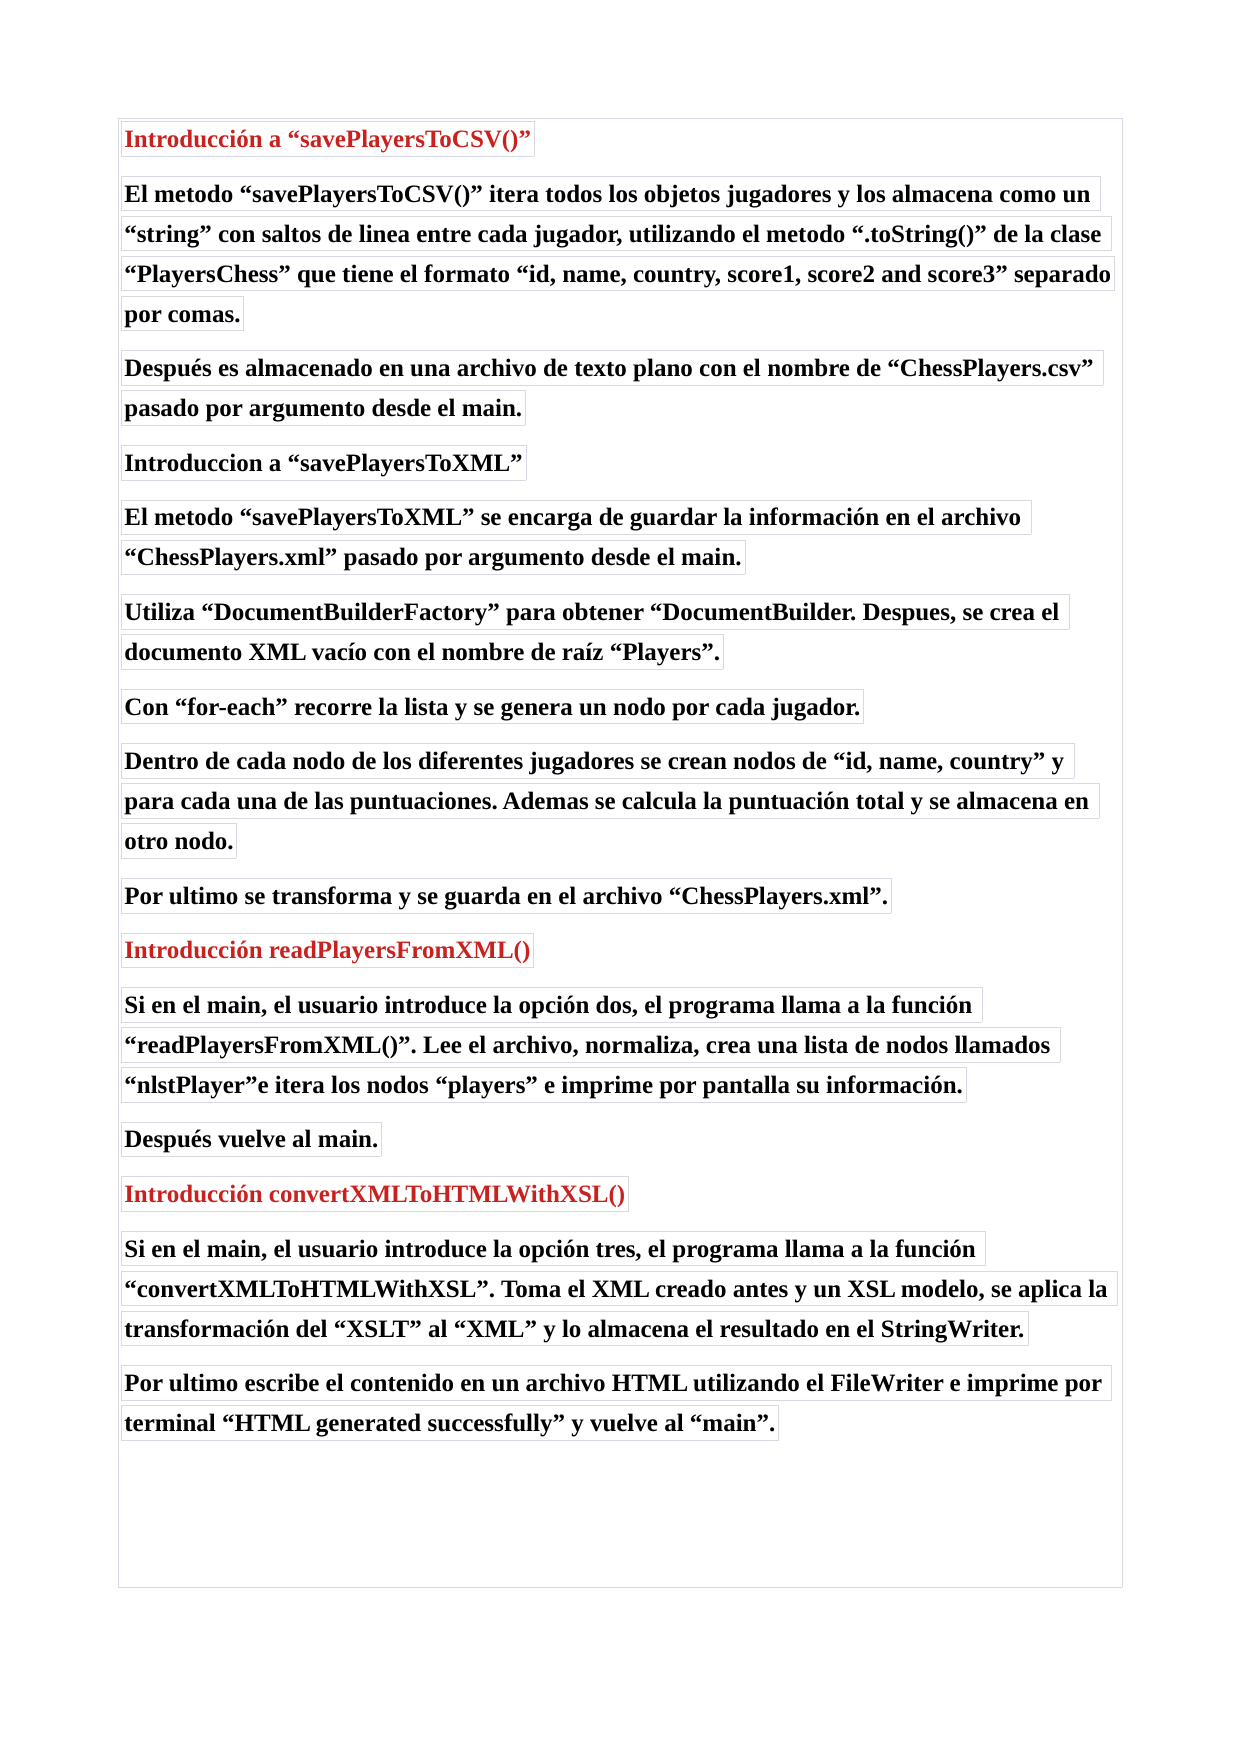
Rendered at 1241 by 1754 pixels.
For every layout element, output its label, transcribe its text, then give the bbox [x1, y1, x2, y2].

text Introduccion a “savePlayersToXML” [119, 442, 1122, 480]
text Dentro de cada nodo de los diferentes jugadores se crean nodos de “id, name, country” y para cada una de las puntuaciones. Ademas se calcula la puntuación total y se almacena en otro nodo. [119, 740, 1122, 858]
text El metodo “savePlayersToXML” se encarga de guardar la información en el archivo “ChessPlayers.xml” pasado por argumento desde el main. [119, 496, 1122, 574]
text Después es almacenado en una archivo de texto plano con el nombre de “ChessPlayers.csv” pasado por argumento desde el main. [119, 347, 1122, 425]
text Utiliza “DocumentBuilderFactory” para obtener “DocumentBuilder. Despues, se crea el documento XML vacío con el nombre de raíz “Players”. [119, 591, 1122, 669]
text Por ultimo se transforma y se guarda en el archivo “ChessPlayers.xml”. [119, 875, 1122, 913]
text Introducción convertXMLToHTMLWithXSL() [119, 1173, 1122, 1211]
text Introducción a “savePlayersToCSV()” [119, 119, 1122, 156]
text El metodo “savePlayersToCSV()” itera todos los objetos jugadores y los almacena como un “string” con saltos de linea entre cada jugador, utilizando el metodo “.toString()” de la clase “PlayersChess” que tiene el formato “id, name, country, score1, score2 and score3” separado por comas. [119, 173, 1122, 331]
text Si en el main, el usuario introduce la opción tres, el programa llama a la función “convertXMLToHTMLWithXSL”. Toma el XML creado antes y un XSL modelo, se aplica la transformación del “XSLT” al “XML” y lo almacena el resultado en el StringWriter. [119, 1228, 1122, 1346]
text Con “for-each” recorre la lista y se genera un nodo por cada jugador. [119, 686, 1122, 723]
text Introducción readPlayersFromXML() [119, 929, 1122, 967]
text Si en el main, el usuario introduce la opción dos, el programa llama a la función “readPlayersFromXML()”. Lee el archivo, normaliza, crea una lista de nodos llamados “nlstPlayer”e itera los nodos “players” e imprime por pantalla su información. [119, 984, 1122, 1102]
text Por ultimo escribe el contenido en un archivo HTML utilizando el FileWriter e imprime por terminal “HTML generated successfully” y vuelve al “main”. [119, 1362, 1122, 1440]
text Después vuelve al main. [119, 1118, 1122, 1156]
